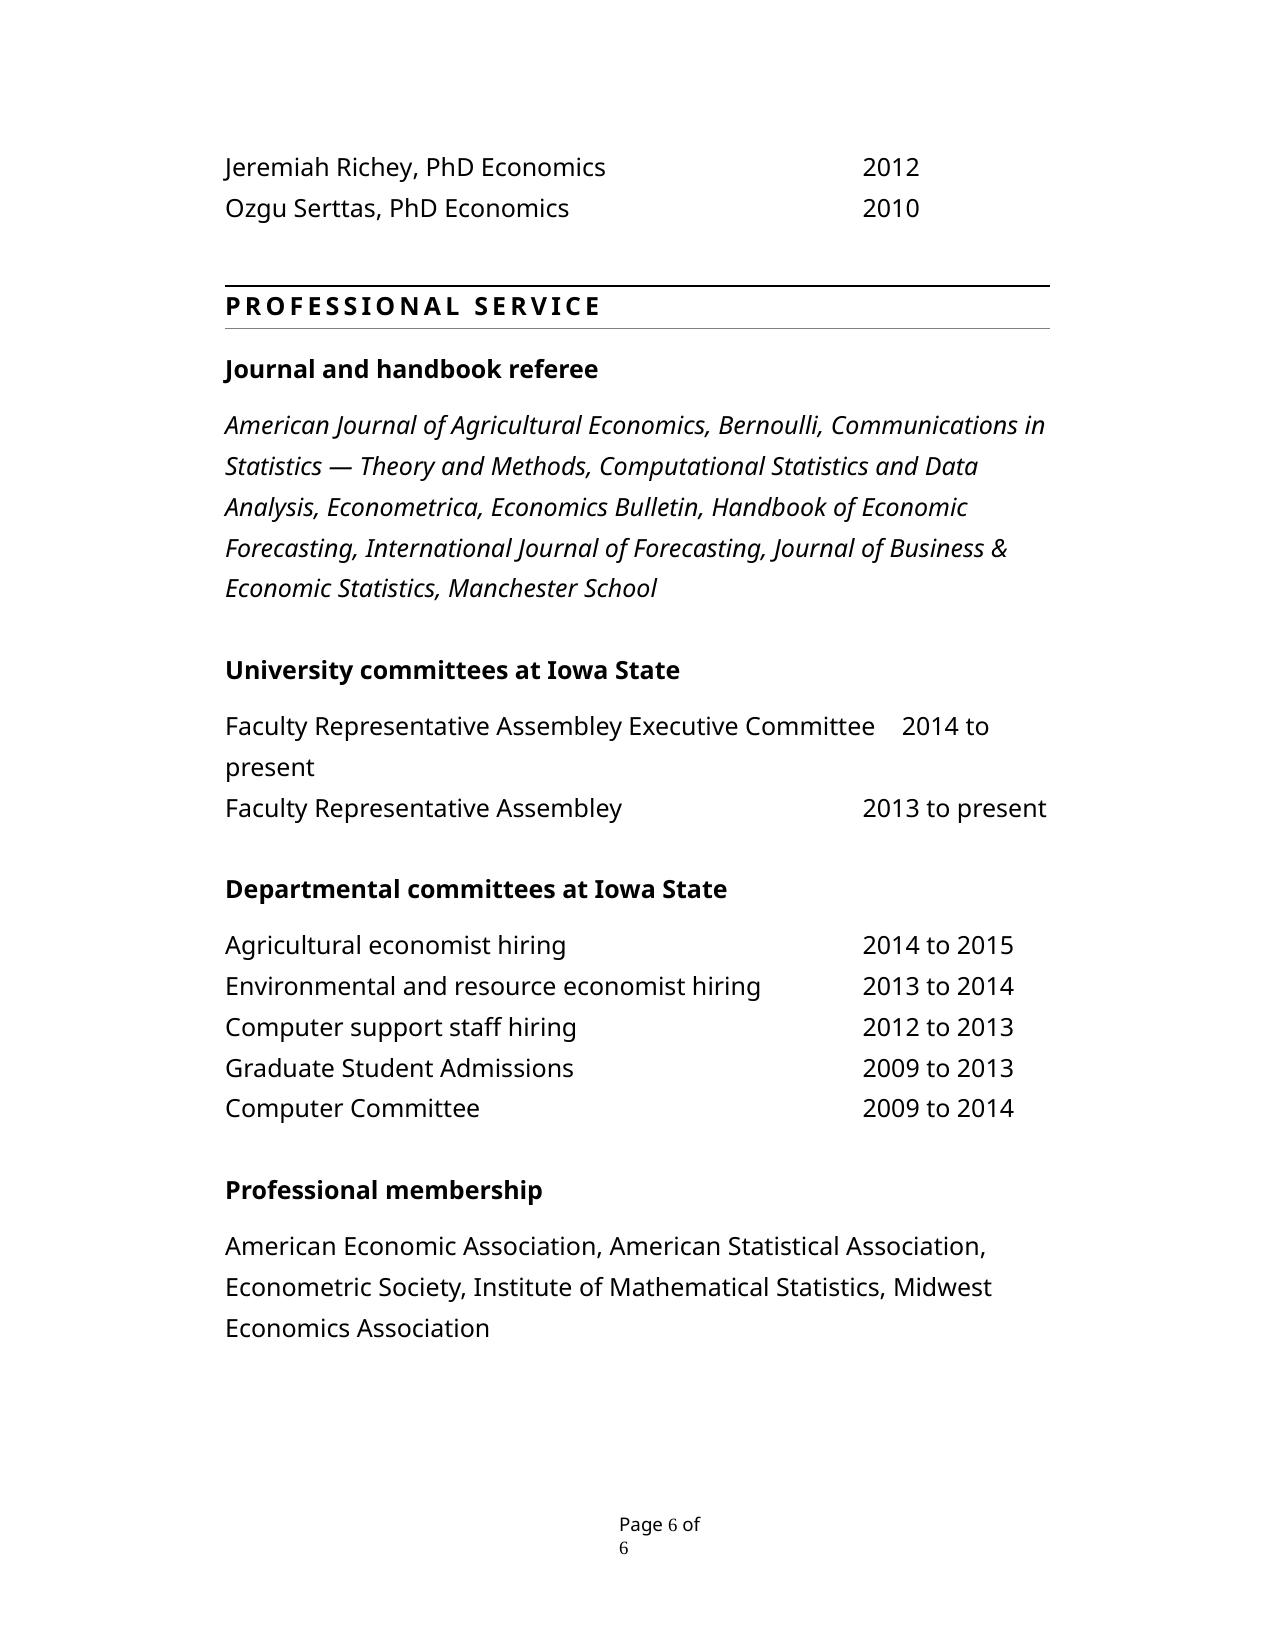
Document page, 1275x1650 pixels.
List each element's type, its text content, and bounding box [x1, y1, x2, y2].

text Jeremiah Richey, PhD Economics 2012 [225, 150, 1050, 184]
text Professional membership [206, 1173, 1050, 1207]
text Journal and handbook referee [187, 352, 1050, 386]
text Ozgu Serttas, PhD Economics 2010 [225, 191, 1050, 225]
text Graduate Student Admissions 2009 to 2013 [225, 1050, 1050, 1084]
text Environmental and resource economist hiring 2013 to 2014 [225, 969, 1050, 1003]
text Computer support staff hiring 2012 to 2013 [225, 1009, 1050, 1043]
text Departmental committees at Iowa State [206, 872, 1050, 906]
text PROFESSIONAL SERVICE [225, 287, 1050, 328]
text Faculty Representative Assembley Executive Committee 2014 to present [225, 709, 1050, 783]
text Faculty Representative Assembley 2013 to present [225, 790, 1050, 824]
text University committees at Iowa State [206, 653, 1050, 687]
text American Journal of Agricultural Economics, Bernoulli, Communications in Statistics — Theory and Methods, Computational Statistics and Data Analysis, Econometrica, Economics Bulletin, Handbook of Economic Forecasting, International Journal of Forecasting, Journal of Business & Economic Statistics, Manchester School [187, 408, 1050, 605]
text Computer Committee 2009 to 2014 [225, 1091, 1050, 1125]
text American Economic Association, American Statistical Association, Econometric Society, Institute of Mathematical Statistics, Midwest Economics Association [206, 1229, 1050, 1344]
text Agricultural economist hiring 2014 to 2015 [225, 928, 1050, 962]
